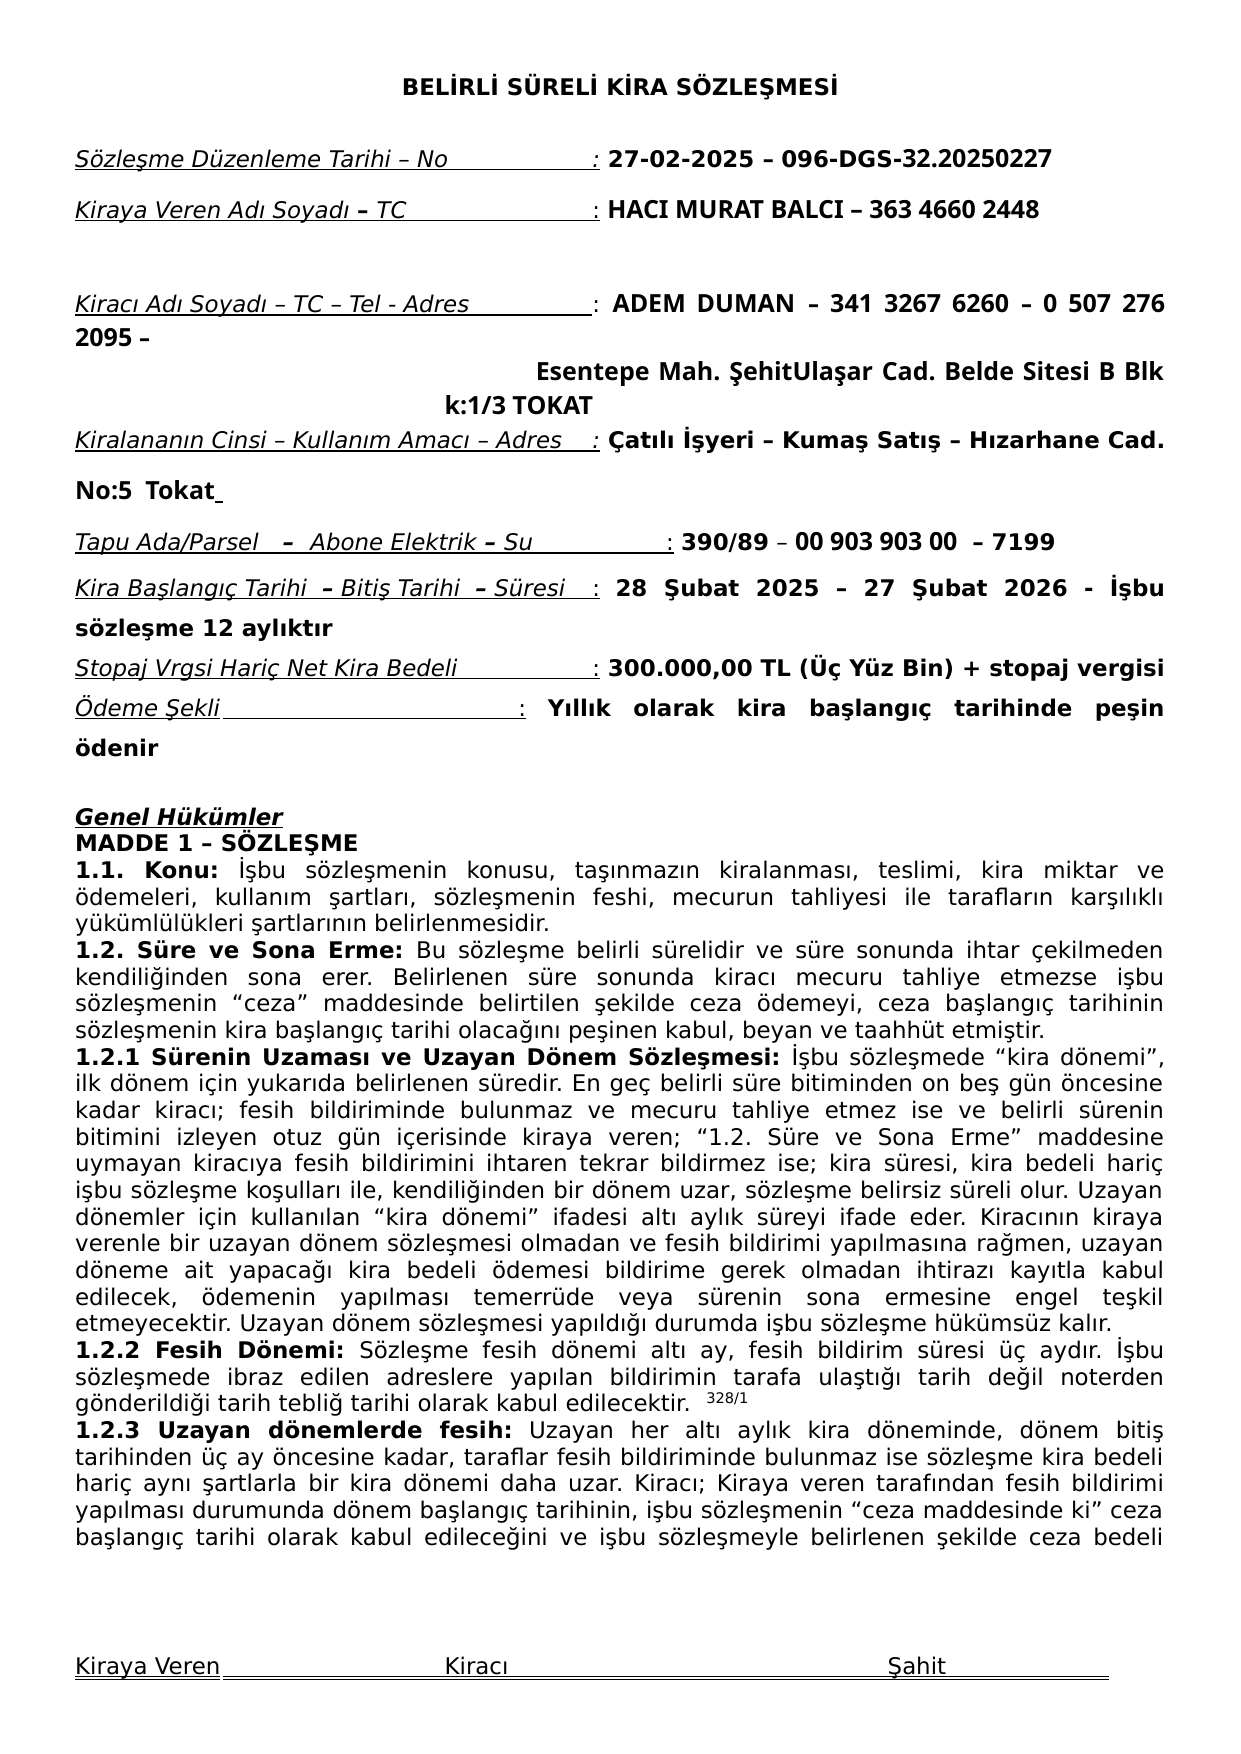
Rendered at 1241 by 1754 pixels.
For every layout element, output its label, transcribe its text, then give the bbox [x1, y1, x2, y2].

text MADDE 1 – SÖZLEŞME [75, 830, 1165, 857]
text 1.2.2 Fesih Dönemi: Sözleşme fesih dönemi altı ay, fesih bildirim süresi üç aydır. İşbu sözleşmede ibraz edilen adreslere yapılan bildirimin tarafa ulaştığı tarih değil noterden gönderildiği tarih tebliğ tarihi olarak kabul edilecektir. 328/1 [75, 1337, 1165, 1417]
text 1.1. Konu: İşbu sözleşmenin konusu, taşınmazın kiralanması, teslimi, kira miktar ve ödemeleri, kullanım şartları, sözleşmenin feshi, mecurun tahliyesi ile tarafların karşılıklı yükümlülükleri şartlarının belirlenmesidir. [75, 857, 1165, 937]
text Kiraya Veren Adı Soyadı – TC : HACI MURAT BALCI – 363 4660 2448 [75, 191, 1165, 226]
text Genel Hükümler [75, 804, 1165, 830]
text 1.2.3 Uzayan dönemlerde fesih: Uzayan her altı aylık kira döneminde, dönem bitiş tarihinden üç ay öncesine kadar, taraflar fesih bildiriminde bulunmaz ise sözleşme kira bedeli hariç aynı şartlarla bir kira dönemi daha uzar. Kiracı; Kiraya veren tarafından fesih bildirimi yapılması durumunda dönem başlangıç tarihinin, işbu sözleşmenin “ceza maddesinde ki” ceza başlangıç tarihi olarak kabul edileceğini ve işbu sözleşmeyle belirlenen şekilde ceza bedeli [75, 1417, 1165, 1550]
text 1.2.1 Sürenin Uzaması ve Uzayan Dönem Sözleşmesi: İşbu sözleşmede “kira dönemi”, ilk dönem için yukarıda belirlenen süredir. En geç belirli süre bitiminden on beş gün öncesine kadar kiracı; fesih bildiriminde bulunmaz ve mecuru tahliye etmez ise ve belirli sürenin bitimini izleyen otuz gün içerisinde kiraya veren; “1.2. Süre ve Sona Erme” maddesine uymayan kiracıya fesih bildirimini ihtaren tekrar bildirmez ise; kira süresi, kira bedeli hariç işbu sözleşme koşulları ile, kendiliğinden bir dönem uzar, sözleşme belirsiz süreli olur. Uzayan dönemler için kullanılan “kira dönemi” ifadesi altı aylık süreyi ifade eder. Kiracının kiraya verenle bir uzayan dönem sözleşmesi olmadan ve fesih bildirimi yapılmasına rağmen, uzayan döneme ait yapacağı kira bedeli ödemesi bildirime gerek olmadan ihtirazı kayıtla kabul edilecek, ödemenin yapılması temerrüde veya sürenin sona ermesine engel teşkil etmeyecektir. Uzayan dönem sözleşmesi yapıldığı durumda işbu sözleşme hükümsüz kalır. [75, 1044, 1165, 1337]
text Sözleşme Düzenleme Tarihi – No : 27-02-2025 – 096-DGS-32.20250227 [75, 140, 1165, 174]
text Stopaj Vrgsi Hariç Net Kira Bedeli : 300.000,00 TL (Üç Yüz Bin) + stopaj vergisi [75, 655, 1165, 682]
text 1.2. Süre ve Sona Erme: Bu sözleşme belirli sürelidir ve süre sonunda ihtar çekilmeden kendiliğinden sona erer. Belirlenen süre sonunda kiracı mecuru tahliye etmezse işbu sözleşmenin “ceza” maddesinde belirtilen şekilde ceza ödemeyi, ceza başlangıç tarihinin sözleşmenin kira başlangıç tarihi olacağını peşinen kabul, beyan ve taahhüt etmiştir. [75, 937, 1165, 1044]
text Kiracı Adı Soyadı – TC – Tel - Adres : ADEM DUMAN – 341 3267 6260 – 0 507 276 2095 – [75, 286, 1165, 354]
text Kira Başlangıç Tarihi – Bitiş Tarihi – Süresi : 28 Şubat 2025 – 27 Şubat 2026 - İşbu sözleşme 12 aylıktır [75, 575, 1165, 642]
text Tapu Ada/Parsel – Abone Elektrik – Su : 390/89 – 00 903 903 00 – 7199 [75, 524, 1165, 558]
text BELİRLİ SÜRELİ KİRA SÖZLEŞMESİ [75, 74, 1165, 100]
text Kiralananın Cinsi – Kullanım Amacı – Adres : Çatılı İşyeri – Kumaş Satış – Hızarhane Cad. No:5 Tokat [75, 422, 1165, 507]
text Ödeme Şekli : Yıllık olarak kira başlangıç tarihinde peşin ödenir [75, 695, 1165, 762]
text Esentepe Mah. ŞehitUlaşar Cad. Belde Sitesi B Blk k:1/3 TOKAT [444, 354, 1165, 422]
